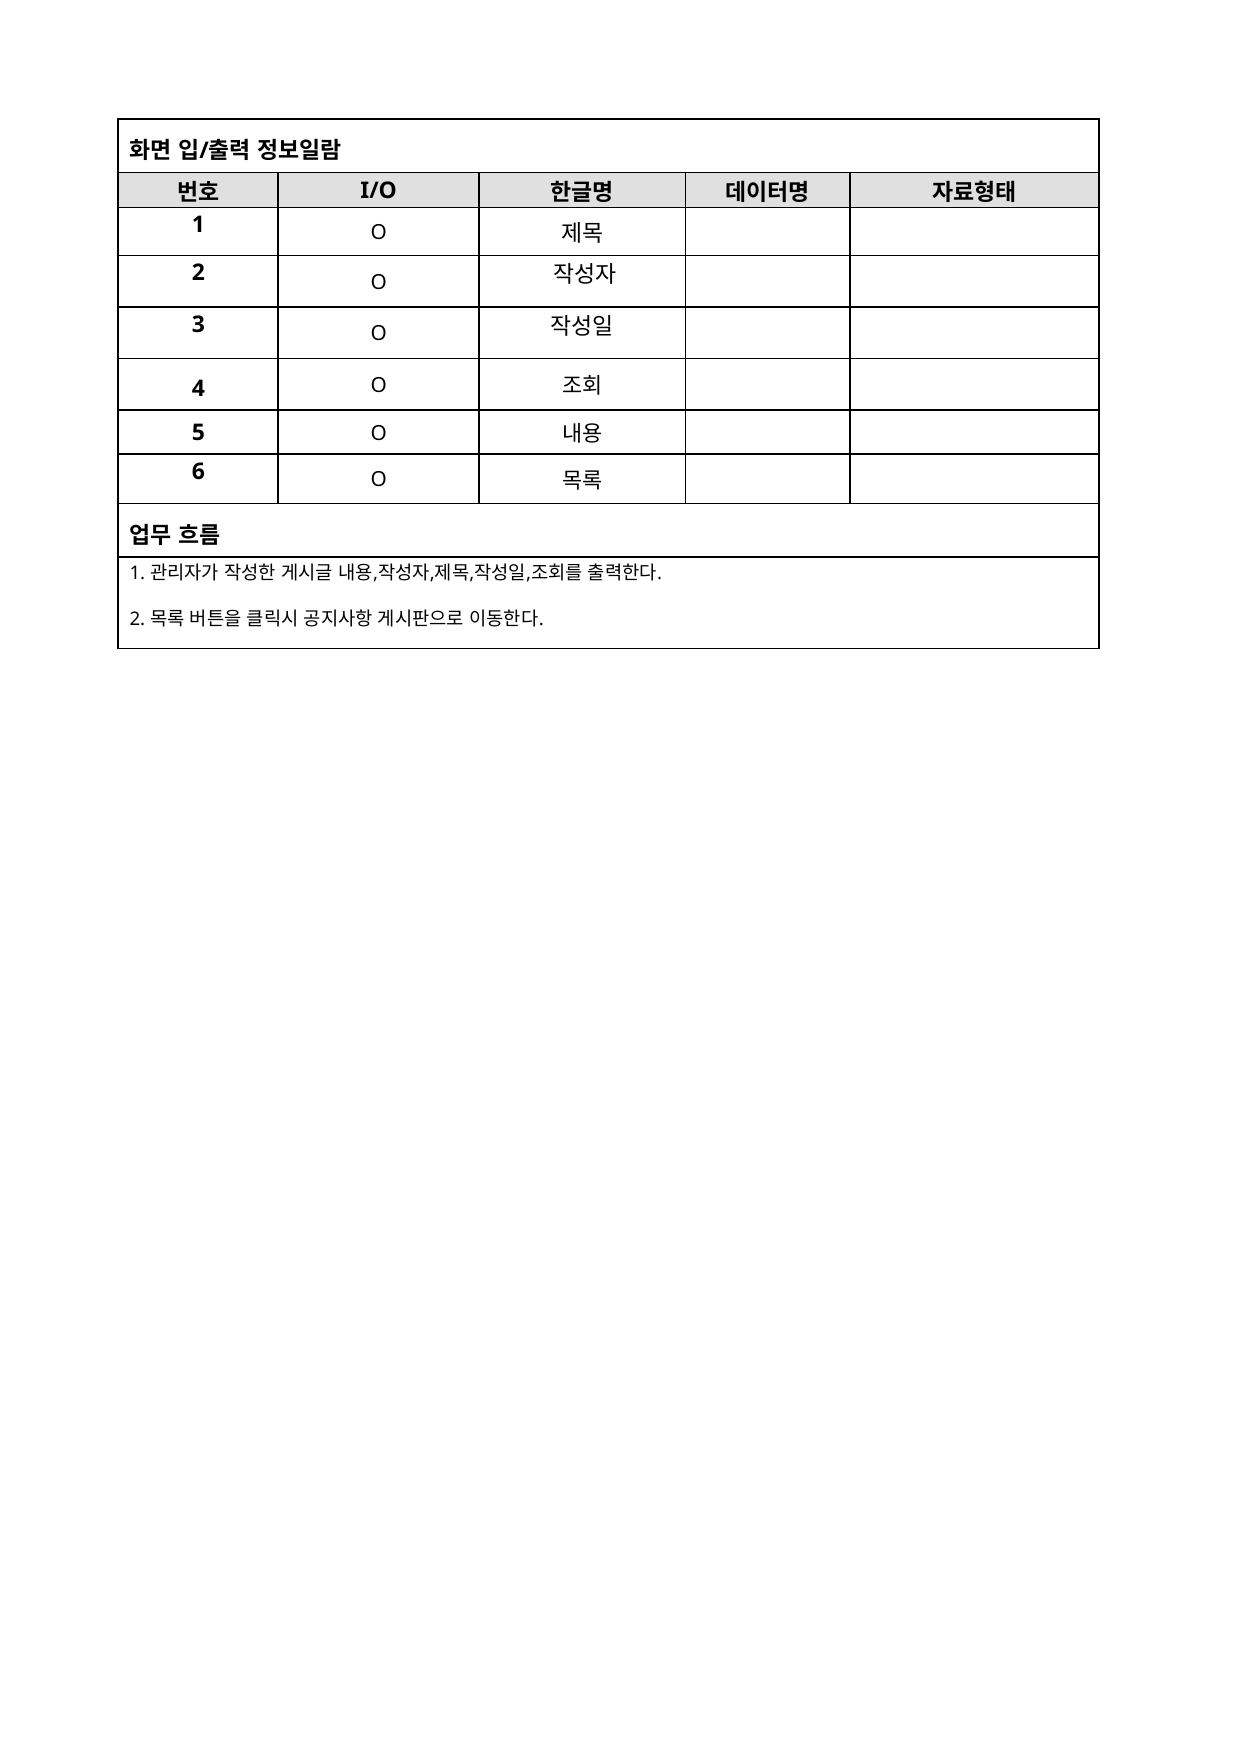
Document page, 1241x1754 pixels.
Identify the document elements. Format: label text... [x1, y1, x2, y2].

table_cell 업무 흐름 [119, 504, 1098, 556]
table_cell [686, 359, 849, 409]
table_cell [686, 308, 849, 357]
table_cell 작성일 [480, 308, 685, 357]
table_cell [851, 256, 1098, 306]
table_cell 2 [119, 256, 277, 306]
table_cell O [279, 256, 478, 306]
table_cell I/O [279, 173, 478, 207]
table_cell 데이터명 [686, 173, 849, 207]
table_cell [851, 411, 1098, 453]
table_cell [686, 455, 849, 502]
table_cell 5 [119, 411, 277, 453]
table_cell 내용 [480, 411, 685, 453]
table_cell 제목 [480, 208, 685, 254]
table_cell 화면 입/출력 정보일람 [119, 120, 1098, 172]
table_cell O [279, 308, 478, 357]
table_cell 1. 관리자가 작성한 게시글 내용,작성자,제목,작성일,조회를 출력한다. 2. 목록 버튼을 클릭시 공지사항 게시판으로 이동한다. [119, 558, 1098, 647]
table_cell O [279, 455, 478, 502]
table_cell 1 [119, 208, 277, 254]
table_cell [686, 411, 849, 453]
table_cell O [279, 359, 478, 409]
table_cell 목록 [480, 455, 685, 502]
table_cell 6 [119, 455, 277, 502]
table_cell 조회 [480, 359, 685, 409]
table_cell 3 [119, 308, 277, 357]
table_cell [686, 256, 849, 306]
table_cell 번호 [119, 173, 277, 207]
table_cell [851, 208, 1098, 254]
table_cell 한글명 [480, 173, 685, 207]
table_cell 자료형태 [851, 173, 1098, 207]
table_cell 작성자 [480, 256, 685, 306]
table_cell [851, 359, 1098, 409]
table_cell 4 [119, 359, 277, 409]
table_cell [686, 208, 849, 254]
table_cell O [279, 208, 478, 254]
table_cell O [279, 411, 478, 453]
table_cell [851, 455, 1098, 502]
table_cell [851, 308, 1098, 357]
